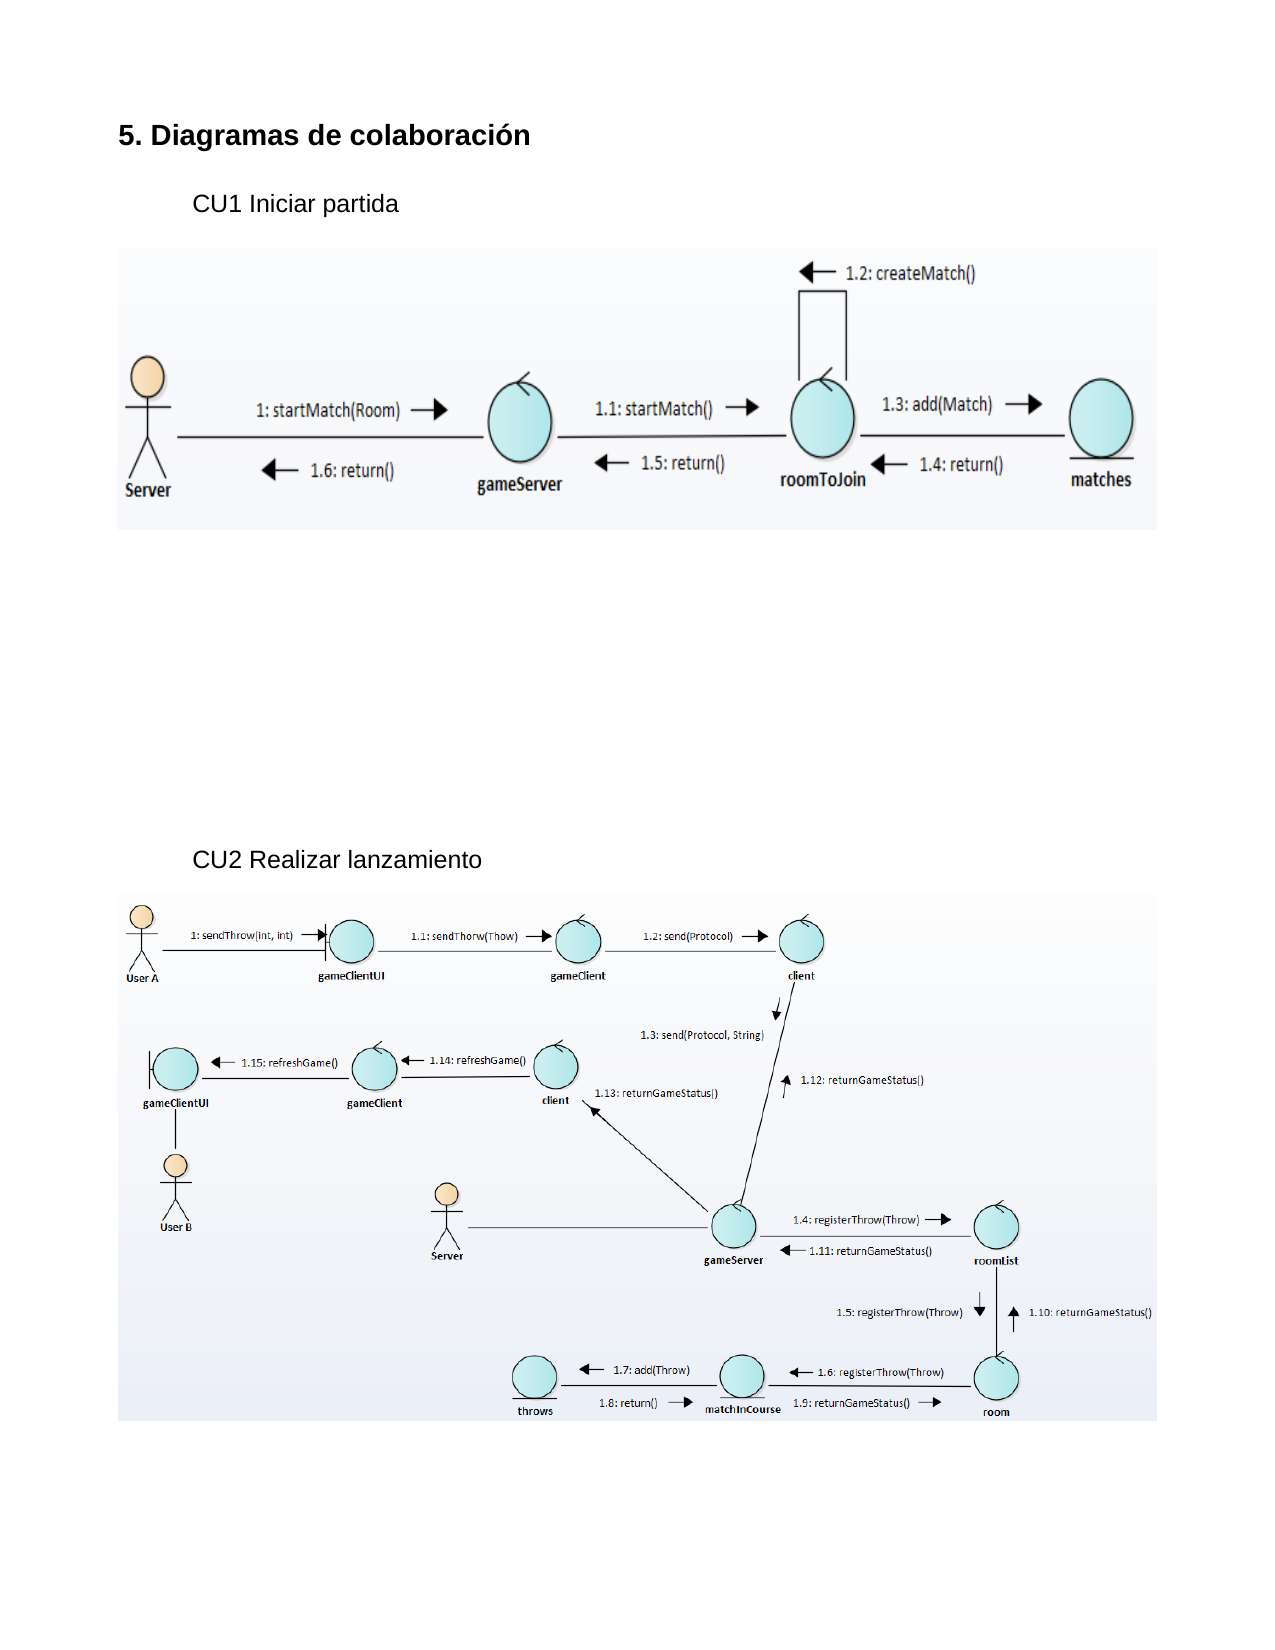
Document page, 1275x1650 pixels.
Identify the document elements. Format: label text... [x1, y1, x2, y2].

text 5. Diagramas de colaboración [118, 118, 1157, 152]
picture [118, 247, 1157, 530]
text CU1 Iniciar partida [118, 185, 1157, 219]
picture [118, 893, 1157, 1421]
text CU2 Realizar lanzamiento [118, 845, 1157, 874]
